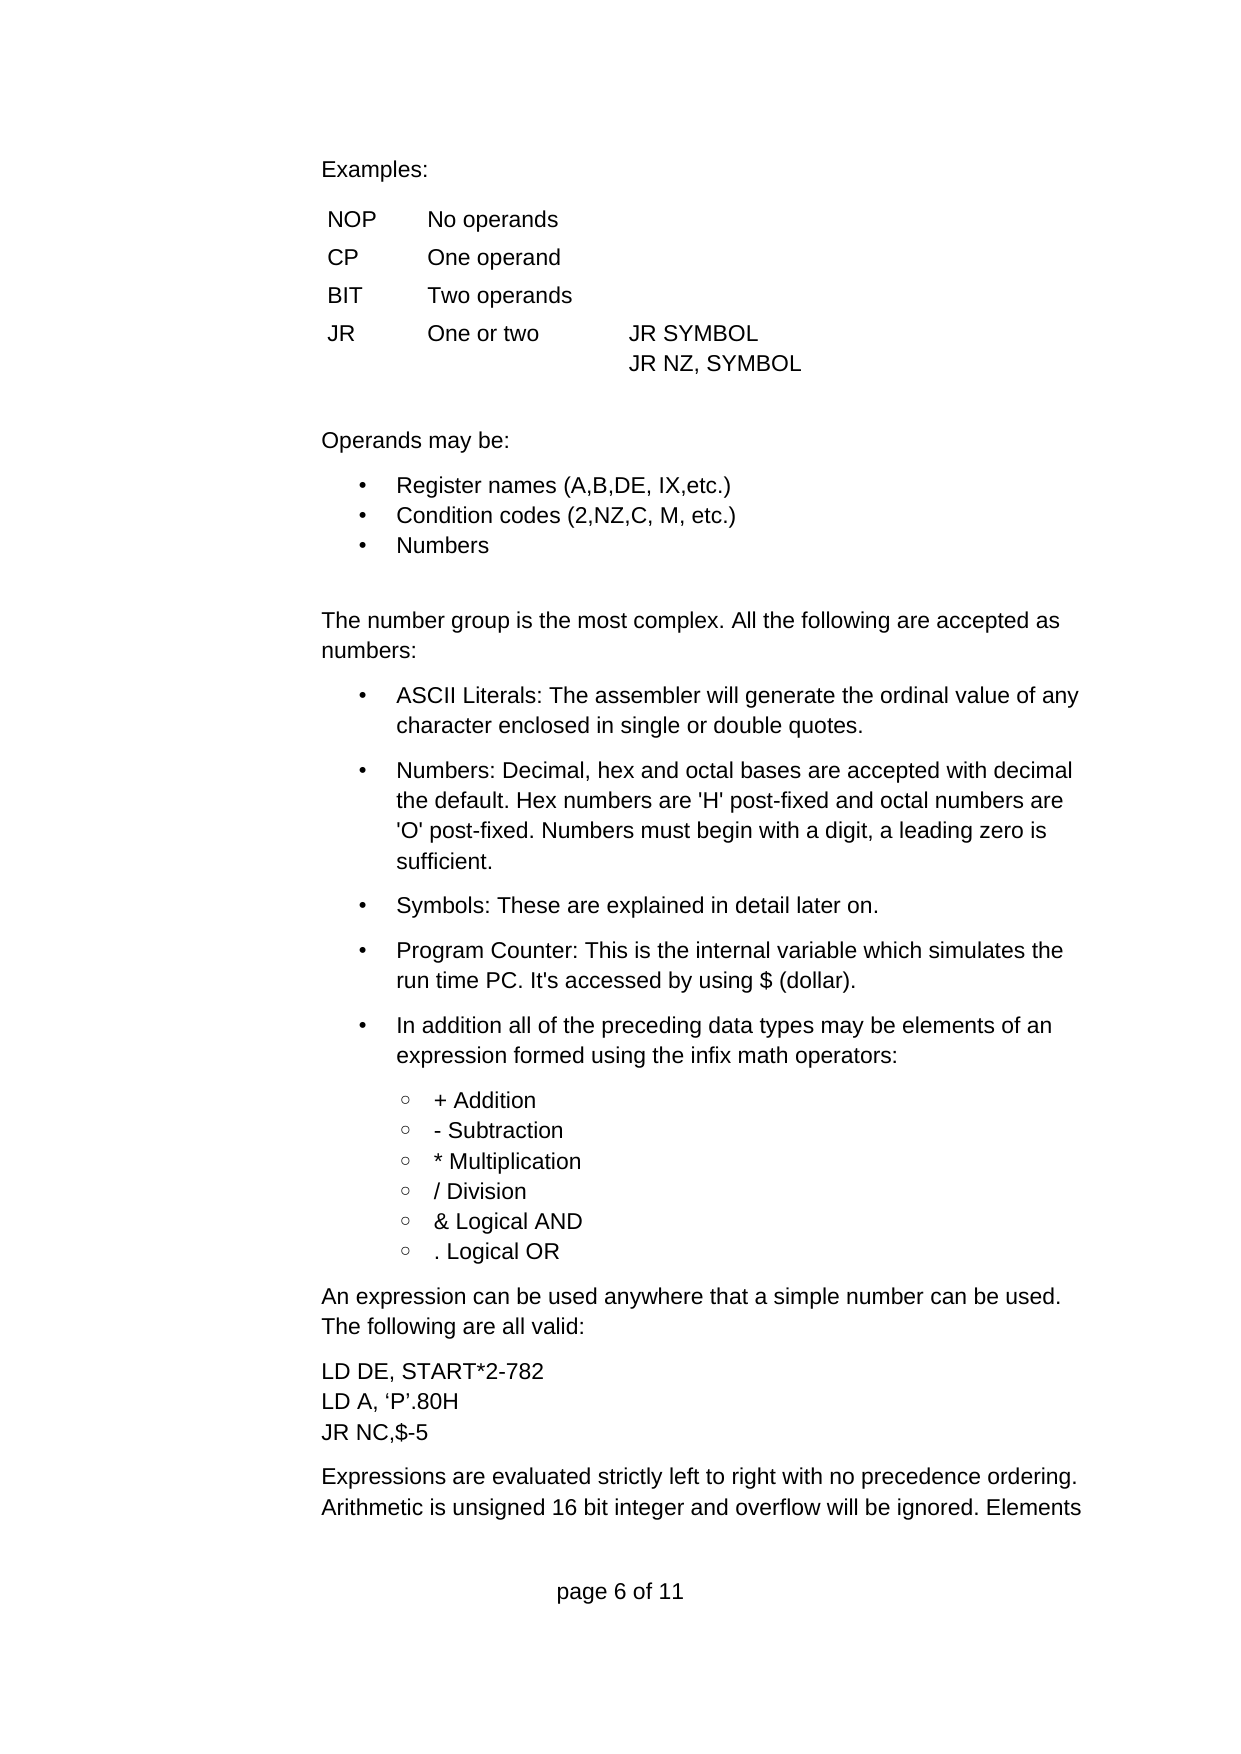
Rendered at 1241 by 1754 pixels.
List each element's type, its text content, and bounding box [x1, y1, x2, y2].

table_cell JR SYMBOL JR NZ, SYMBOL [623, 314, 1029, 382]
table_cell BIT [321, 276, 421, 314]
table_cell [150, 150, 316, 1526]
table_cell Two operands [421, 276, 623, 314]
table_cell One or two [421, 314, 623, 382]
table_header No operands [421, 201, 623, 238]
table_cell One operand [421, 238, 623, 276]
table_cell JR [321, 314, 421, 382]
table_cell CP [321, 238, 421, 276]
table_cell [623, 276, 1029, 314]
table_cell Examples: Operands may be: Register names (A,B,DE, IX,etc.) Condition codes (2,NZ,C, M, etc.) Numbers The number group is the most complex. All the following are accepted as numbers: ASCII Literals: The assembler will generate the ordinal value of any character enclosed in single or double quotes. Numbers: Decimal, hex and octal bases are accepted with decimal the default. Hex numbers are 'H' post-fixed and octal numbers are 'O' post-fixed. Numbers must begin with a digit, a leading zero is sufficient. Symbols: These are explained in detail later on. Program Counter: This is the internal variable which simulates the run time PC. It's accessed by using $ (dollar). In addition all of the preceding data types may be elements of an expression formed using the infix math operators: + Addition - Subtraction * Multiplication / Division & Logical AND . Logical OR An expression can be used anywhere that a simple number can be used. The following are all valid: LD DE, START*2-782 LD A, ‘P’.80H JR NC,$-5 Expressions are evaluated strictly left to right with no precedence ordering. Arithmetic is unsigned 16 bit integer and overflow will be ignored. Elements [316, 150, 1090, 1526]
table_header [623, 201, 1029, 238]
table_cell [623, 238, 1029, 276]
table_header NOP [321, 201, 421, 238]
